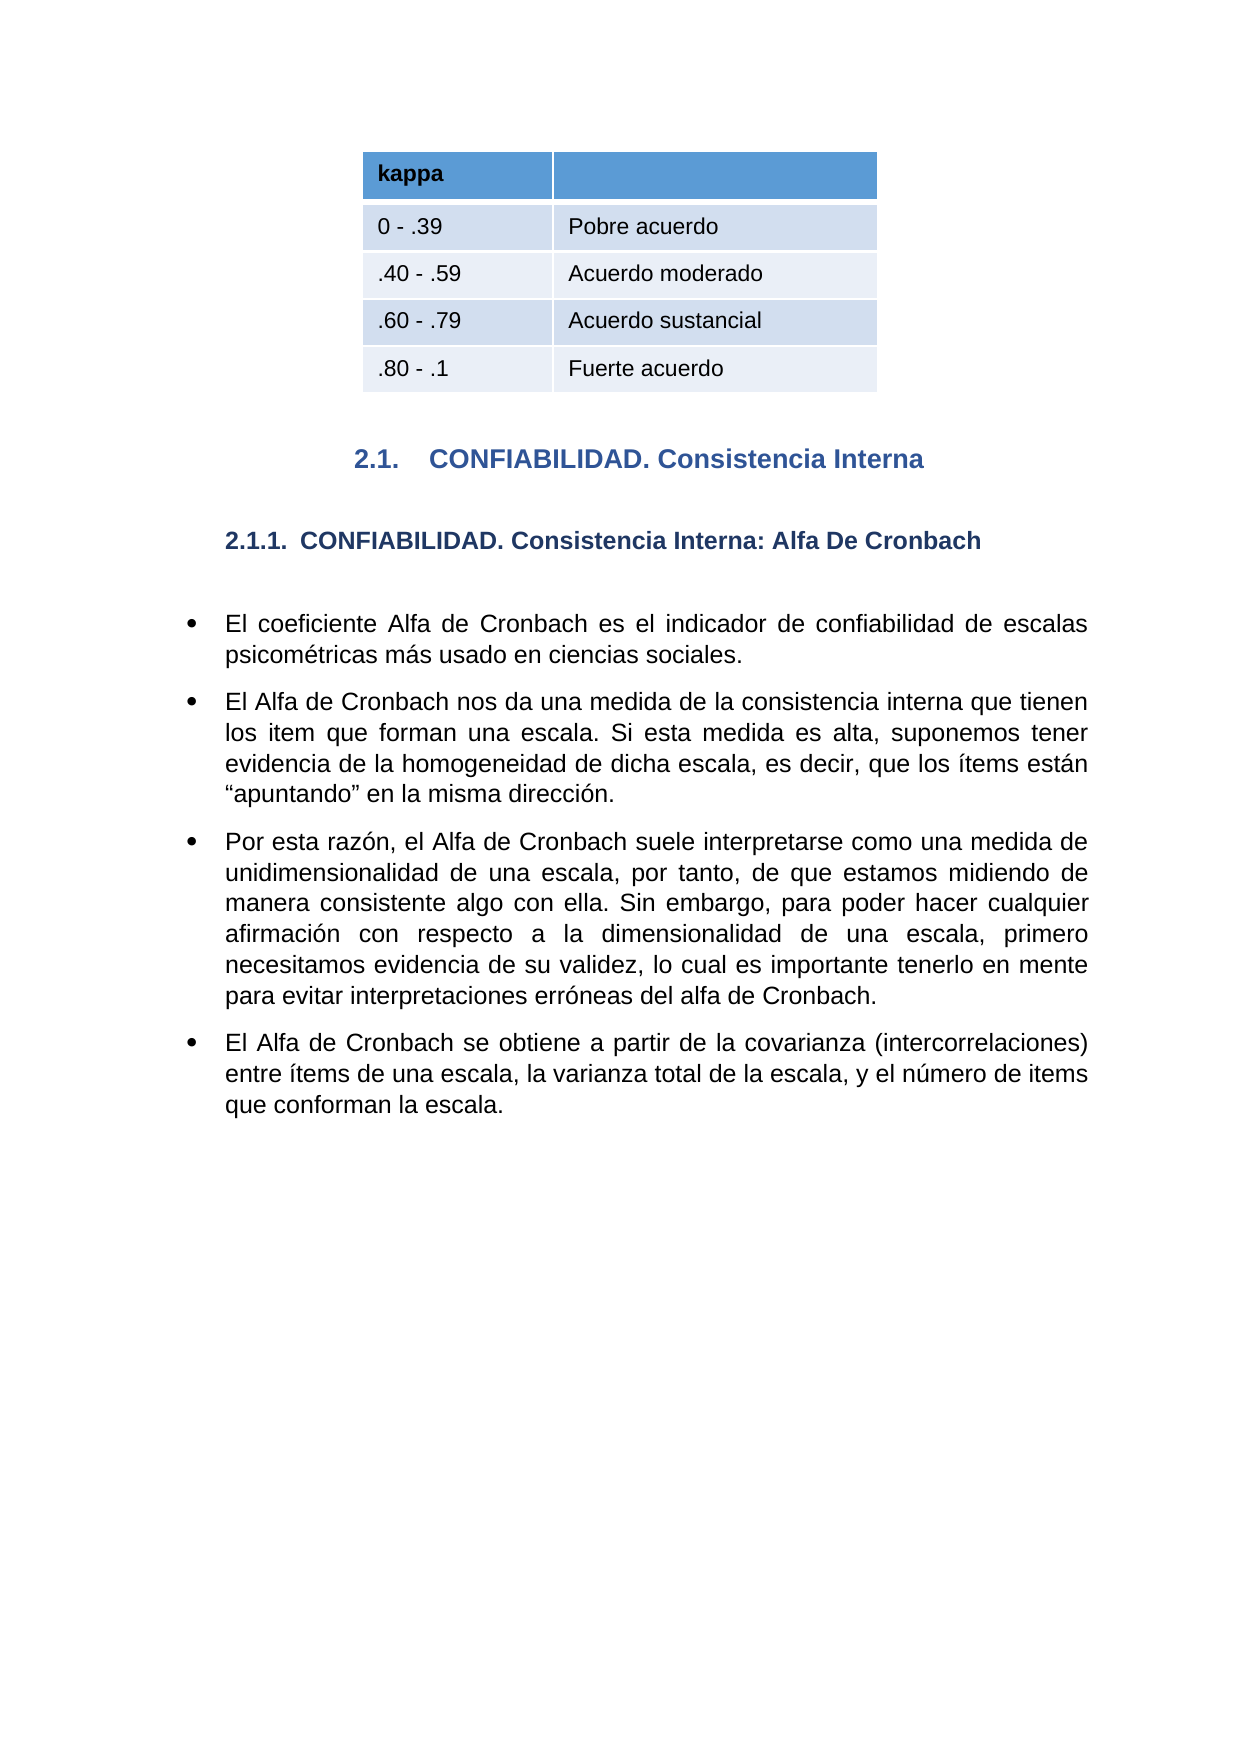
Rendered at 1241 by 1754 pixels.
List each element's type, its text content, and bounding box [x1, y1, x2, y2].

table_cell .60 - .79 [363, 300, 552, 345]
list El coeficiente Alfa de Cronbach es el indicador de confiabilidad de escalas psicométricas más usado en ciencias sociales. [187, 609, 1090, 668]
list Por esta razón, el Alfa de Cronbach suele interpretarse como una medida de unidimensionalidad de una escala, por tanto, de que estamos midiendo de manera consistente algo con ella. Sin embargo, para poder hacer cualquier afirmación con respecto a la dimensionalidad de una escala, primero necesitamos evidencia de su validez, lo cual es importante tenerlo en mente para evitar interpretaciones erróneas del alfa de Cronbach. [187, 827, 1090, 1009]
table_header kappa [363, 152, 552, 199]
table_cell .80 - .1 [363, 347, 552, 392]
table_cell 0 - .39 [363, 205, 552, 250]
table_cell Pobre acuerdo [554, 205, 877, 250]
list CONFIABILIDAD. Consistencia Interna: Alfa De Cronbach [225, 526, 1090, 554]
table_cell Fuerte acuerdo [554, 347, 877, 392]
table_cell Acuerdo moderado [554, 253, 877, 298]
table_cell Acuerdo sustancial [554, 300, 877, 345]
list El Alfa de Cronbach se obtiene a partir de la covarianza (intercorrelaciones) entre ítems de una escala, la varianza total de la escala, y el número de items que conforman la escala. [187, 1028, 1090, 1118]
list CONFIABILIDAD. Consistencia Interna [187, 443, 1090, 474]
list El Alfa de Cronbach nos da una medida de la consistencia interna que tienen los item que forman una escala. Si esta medida es alta, suponemos tener evidencia de la homogeneidad de dicha escala, es decir, que los ítems están “apuntando” en la misma dirección. [187, 687, 1090, 808]
table_cell .40 - .59 [363, 253, 552, 298]
table_header [554, 152, 877, 199]
